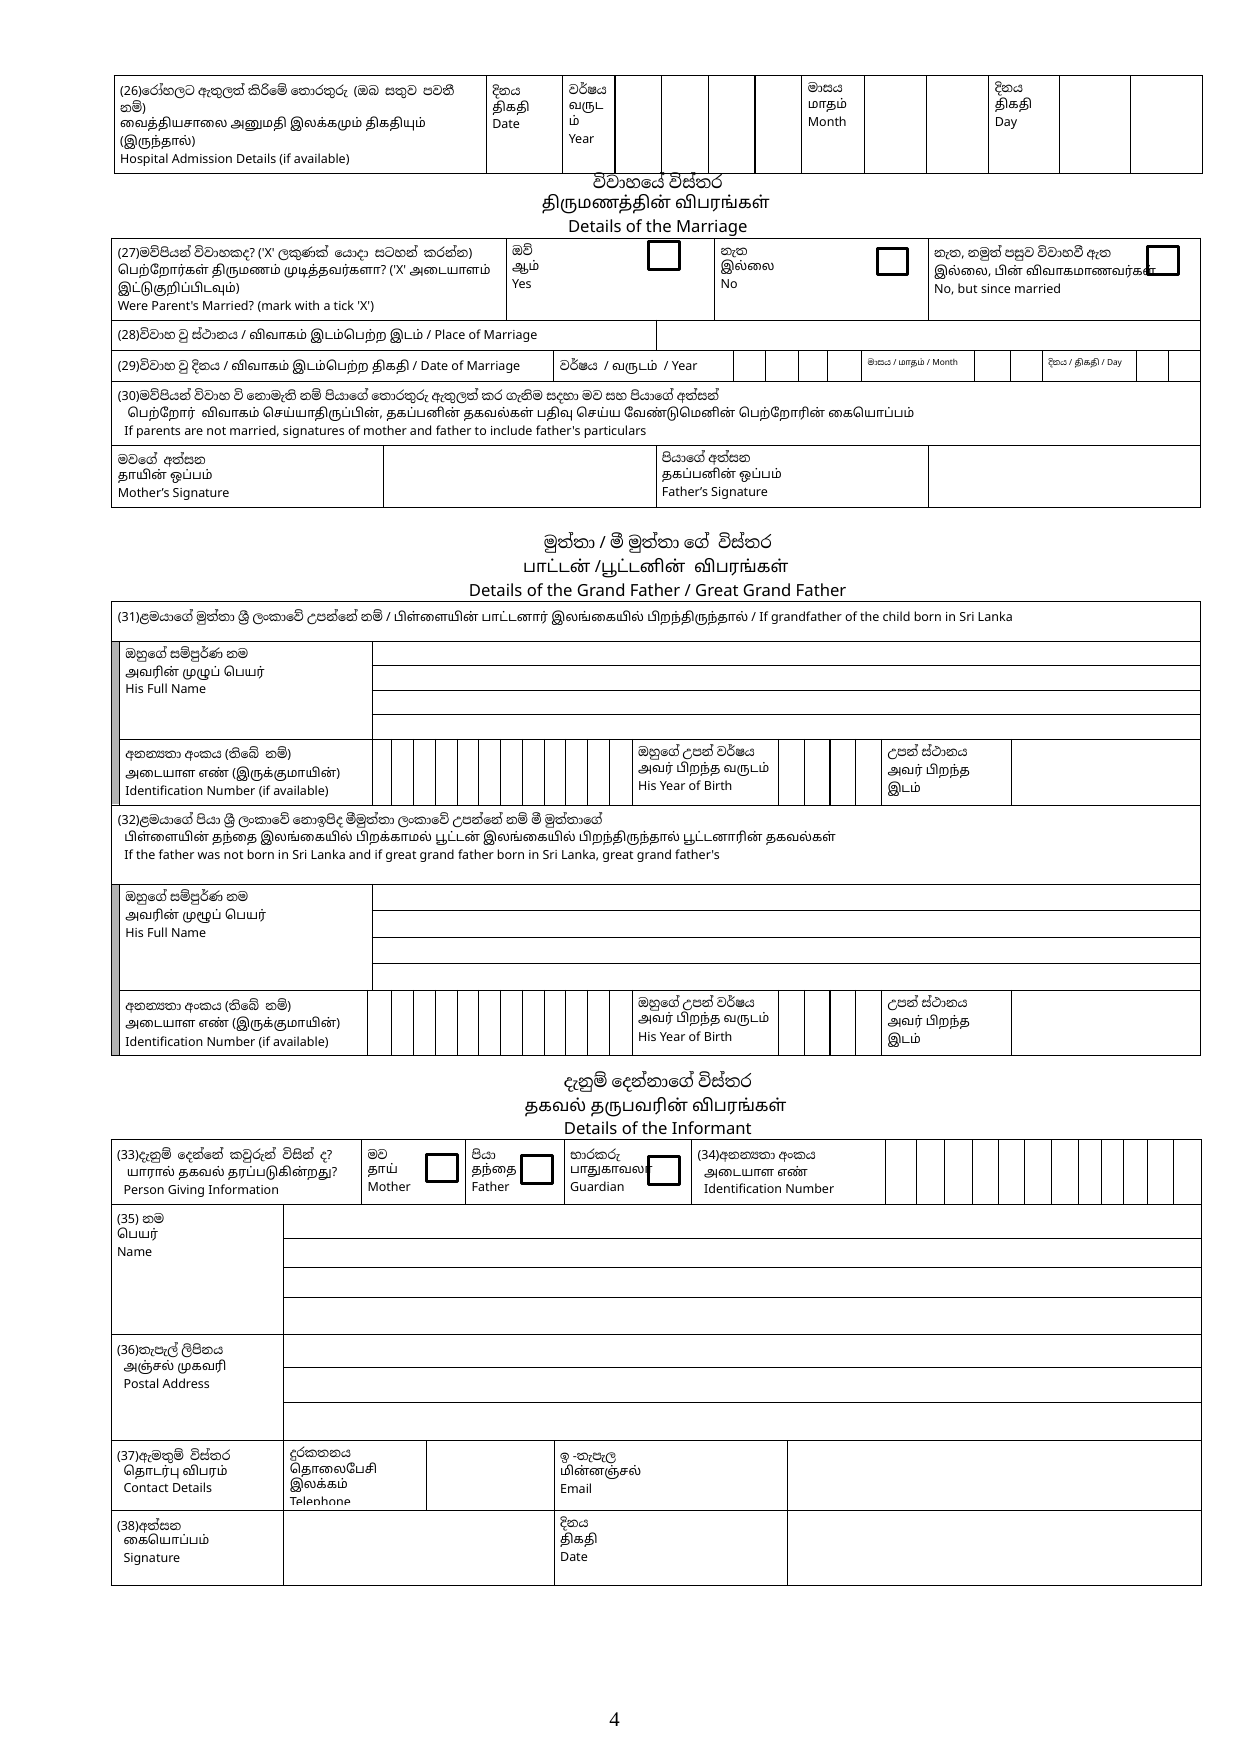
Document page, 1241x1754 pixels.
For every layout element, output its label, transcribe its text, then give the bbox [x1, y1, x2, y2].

table_cell [373, 740, 391, 804]
text Details of the Informant [112, 1116, 1203, 1139]
table_cell [436, 740, 457, 804]
table_cell [610, 991, 632, 1055]
table_cell [831, 740, 855, 804]
table_cell [112, 885, 119, 1055]
table_cell [709, 76, 754, 172]
table_cell [501, 740, 522, 804]
table_cell (37)ඇමතුම් විස්තර தொடர்பு விபரம் Contact Details [112, 1441, 283, 1510]
table_header (27)මව්පියන් විවාහකද? ('X' ලකුණක් යොදා සටහන් කරන්න) பெற்றோர்கள் திருமணம் முடித்தவர்களா? ('X' அடையாளம் இட்டுகுறிப்பிடவும்) Were Parent's Married? (mark with a tick 'X') [112, 239, 506, 319]
table_header (31)ළමයාගේ මුත්තා ශ්‍රී ලංකාවේ උපන්නේ නම් / பிள்ளையின் பாட்டனார் இலங்கையில் பிறந்திருந்தால் / If grandfather of the child born in Sri Lanka [112, 602, 1200, 641]
table_cell [373, 691, 1200, 714]
table_cell [414, 740, 435, 804]
table_cell [501, 991, 522, 1055]
table_cell [284, 1298, 1201, 1334]
table_header [1148, 1140, 1173, 1204]
table_cell [427, 1441, 554, 1510]
table_cell [734, 351, 765, 381]
table_cell (38)අත්සන கையொப்பம் Signature [112, 1511, 283, 1585]
table_header පියා தந்தை Father [466, 1140, 564, 1204]
table_cell [805, 991, 829, 1055]
table_cell [373, 715, 1200, 739]
table_cell [284, 1335, 1201, 1367]
table_cell [284, 1403, 1201, 1440]
table_header [973, 1140, 998, 1204]
table_cell [788, 1441, 1201, 1510]
table_cell ඔහුගේ සම්පුර්ණ නම அவரின் முழுப் பெயர் His Full Name [120, 642, 372, 739]
table_cell උපන් ස්ථානය அவர் பிறந்த இடம் Place Of Birth [882, 740, 1011, 804]
table_cell ඔහුගේ උපන් වර්ෂය அவர் பிறந்த வருடம் His Year of Birth [633, 991, 778, 1055]
table_cell [927, 76, 988, 172]
table_cell [588, 991, 609, 1055]
table_header [1025, 1140, 1051, 1204]
table_header [999, 1140, 1024, 1204]
table_cell [856, 991, 881, 1055]
table_cell [929, 446, 1200, 507]
table_cell [373, 642, 1200, 665]
table_cell මාසය / மாதம் / Month [862, 351, 974, 381]
table_header [1124, 1140, 1147, 1204]
table_header භාරකරු பாதுகாவலர் Guardian [565, 1140, 691, 1204]
table_cell ඔහුගේ උපන් වර්ෂය அவர் பிறந்த வருடம் His Year of Birth [633, 740, 778, 804]
table_cell [610, 740, 632, 804]
table_cell [1169, 351, 1200, 381]
table_cell [284, 1511, 554, 1585]
table_cell දිනය திகதி Date [555, 1511, 787, 1585]
table_cell (36)තැපැල් ලිපිනය அஞ்சல் முகவரி Postal Address [112, 1335, 283, 1440]
table_cell [373, 666, 1200, 690]
table_cell [284, 1268, 1201, 1297]
table_cell [479, 740, 500, 804]
table_cell [566, 991, 587, 1055]
table_cell පියාගේ අත්සන தகப்பனின் ஒப்பம் Father’s Signature [657, 446, 928, 507]
table_cell [384, 446, 656, 507]
table_header (33)දැනුම් දෙන්නේ කවුරුන් විසින් ද? யாரால் தகவல் தரப்படுகின்றது? Person Giving Information [112, 1140, 361, 1204]
table_cell මාසය மாதம் Month [802, 76, 864, 172]
table_cell [779, 740, 804, 804]
table_cell [856, 740, 881, 804]
table_cell දිනය திகதி Day [989, 76, 1059, 172]
table_cell අනන්‍යතා අංකය (තිබේ නම්) அடையாள எண் (இருக்குமாயின்) Identification Number (if available) [120, 991, 367, 1055]
table_cell (26)රෝහලට ඇතුලත් කිරිමේ තොරතුරු (ඔබ සතුව පවතී නම්) வைத்தியசாலை அனுமதி இலக்கமும் திகதியும் (இருந்தால்) Hospital Admission Details (if available) [115, 76, 486, 172]
table_cell දුරකතනය தொலைபேசி இலக்கம் Telephone [284, 1441, 426, 1510]
table_header ඔව් ஆம் Yes [507, 239, 714, 319]
table_cell [523, 991, 544, 1055]
table_cell [766, 351, 798, 381]
table_cell [414, 991, 435, 1055]
table_cell උපන් ස්ථානය அவர் பிறந்த இடம் Place Of Birth [882, 991, 1011, 1055]
table_cell [1131, 76, 1202, 172]
table_cell [284, 1368, 1201, 1402]
table_cell [805, 740, 829, 804]
table_header (34)අනන්‍යතා අංකය அடையாள எண் Identification Number [692, 1140, 885, 1204]
table_header [1079, 1140, 1101, 1204]
table_cell ඔහුගේ සම්පුර්ණ නම அவரின் முழூப் பெயர் His Full Name [120, 885, 372, 990]
table_cell [373, 938, 1200, 963]
table_cell (30)මව්පියන් විවාහ වි නොමැති නම් පියාගේ තොරතුරු ඇතුලත් කර ගැනිම සදහා මව සහ පියාගේ අත්සන් பெற்றோர் விவாகம் செய்யாதிருப்பின், தகப்பனின் தகவல்கள் பதிவு செய்ய வேண்டுமெனின் பெற்றோரின் கையொப்பம் If parents are not married, signatures of mother and father to include father's particulars [112, 382, 1200, 445]
text මුත්තා / මී මුත්තා ගේ විස්තර [112, 530, 1203, 554]
table_cell (32)ළමයාගේ පියා ශ්‍රී ලංකාවේ නොඉපිද මීමුත්තා ලංකාවේ උපන්නේ නම් මී මුත්තාගේ பிள்ளையின் தந்தை இலங்கையில் பிறக்காமல் பூட்டன் இலங்கையில் பிறந்திருந்தால் பூட்டனாரின் தகவல்கள் If the father was not born in Sri Lanka and if great grand father born in Sri Lanka, great grand father's [112, 806, 1200, 884]
table_cell [284, 1205, 1201, 1237]
table_cell [284, 1239, 1201, 1267]
table_cell [788, 1511, 1201, 1585]
table_cell [975, 351, 1010, 381]
table_cell [828, 351, 861, 381]
text தகவல் தருபவரின் விபரங்கள் [112, 1094, 1203, 1116]
table_cell [458, 991, 478, 1055]
table_cell [458, 740, 478, 804]
text பாட்டன் /பூட்டனின் விபரங்கள் [112, 554, 1203, 578]
table_header [1102, 1140, 1123, 1204]
table_cell [112, 642, 119, 804]
table_header මව தாய் Mother [362, 1140, 465, 1204]
table_cell [865, 76, 926, 172]
table_cell [1060, 76, 1130, 172]
table_cell [436, 991, 457, 1055]
table_cell [392, 740, 413, 804]
table_cell ඉ -තැපැල மின்னஞ்சல் Email [555, 1441, 787, 1510]
text දැනුම් දෙන්නාගේ විස්තර [112, 1073, 1203, 1094]
table_header [945, 1140, 972, 1204]
table_cell අනන්‍යතා අංකය (තිබේ නම්) அடையாள எண் (இருக்குமாயின்) Identification Number (if available) [120, 740, 372, 804]
table_cell [368, 991, 391, 1055]
table_cell (29)විවාහ වු දිනය / விவாகம் இடம்பெற்ற திகதி / Date of Marriage [112, 351, 553, 381]
table_cell [831, 991, 855, 1055]
text විවාහයේ විස්තර [112, 173, 1203, 194]
table_cell [1012, 740, 1200, 804]
table_header [886, 1140, 916, 1204]
table_header නැත இல்லை No [715, 239, 928, 319]
table_cell දිනය திகதி Date [487, 76, 562, 172]
table_cell [588, 740, 609, 804]
table_cell [1011, 351, 1042, 381]
table_cell [657, 321, 1200, 350]
table_cell [1137, 351, 1168, 381]
text Details of the Grand Father / Great Grand Father [112, 578, 1203, 601]
table_cell [1012, 991, 1200, 1055]
table_cell (35) නම பெயர் Name [112, 1205, 283, 1334]
table_header නැත, නමුත් පසුව විවාහවී ඇත இல்லை, பின் விவாகமாணவர்கள் No, but since married [929, 239, 1200, 319]
table_cell වර්ෂය / வருடம் / Year [554, 351, 733, 381]
table_cell [566, 740, 587, 804]
table_cell වර්ෂය வருடம் Year [563, 76, 614, 172]
text Details of the Marriage [112, 215, 1203, 237]
table_cell [545, 740, 565, 804]
text திருமணத்தின் விபரங்கள் [112, 194, 1203, 215]
table_cell [756, 76, 801, 172]
table_header [1174, 1140, 1201, 1204]
table_cell [373, 911, 1200, 937]
table_cell [373, 964, 1200, 990]
table_cell [779, 991, 804, 1055]
table_header [1052, 1140, 1078, 1204]
table_cell [545, 991, 565, 1055]
table_cell [523, 740, 544, 804]
table_cell මවගේ අත්සන தாயின் ஒப்பம் Mother’s Signature [112, 446, 383, 507]
table_cell [479, 991, 500, 1055]
table_cell [662, 76, 708, 172]
table_header [917, 1140, 944, 1204]
table_cell [373, 885, 1200, 910]
table_cell [616, 76, 661, 172]
table_cell [392, 991, 413, 1055]
table_cell (28)විවාහ වු ස්ථානය / விவாகம் இடம்பெற்ற இடம் / Place of Marriage [112, 321, 656, 350]
table_cell [799, 351, 827, 381]
table_cell දිනය / திகதி / Day [1043, 351, 1136, 381]
